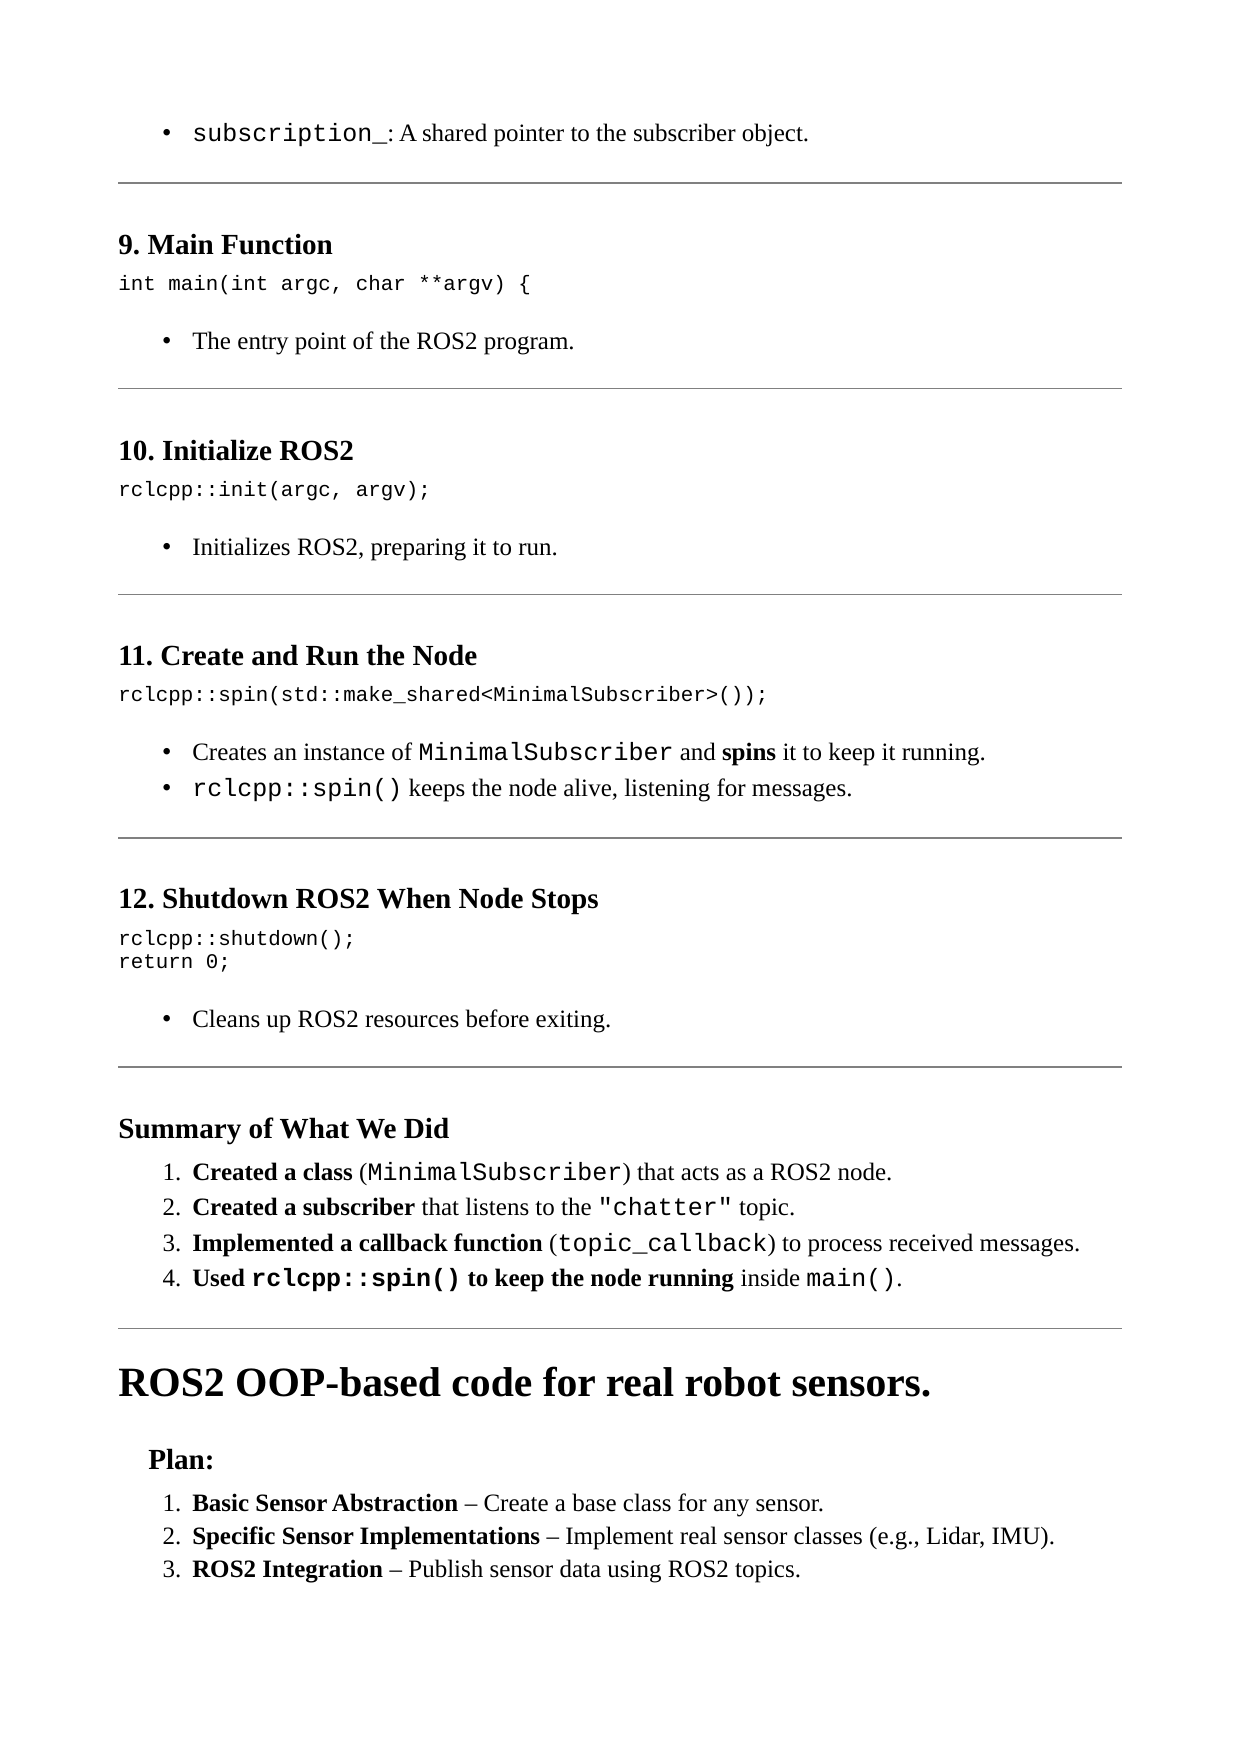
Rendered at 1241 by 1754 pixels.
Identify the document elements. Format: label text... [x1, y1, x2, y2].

list rclcpp::spin() keeps the node alive, listening for messages. [162, 773, 1122, 804]
list Implemented a callback function (topic_callback) to process received messages. [162, 1228, 1122, 1259]
subtitle 🔹 Plan: [118, 1442, 1122, 1475]
subtitle 9. Main Function [118, 227, 1122, 261]
list Created a subscriber that listens to the "chatter" topic. [162, 1192, 1122, 1223]
list Specific Sensor Implementations – Implement real sensor classes (e.g., Lidar, IMU). [162, 1521, 1122, 1549]
list subscription_: A shared pointer to the subscriber object. [162, 118, 1122, 149]
subtitle Summary of What We Did [118, 1111, 1122, 1144]
list ROS2 Integration – Publish sensor data using ROS2 topics. [162, 1554, 1122, 1583]
text int main(int argc, char **argv) { [118, 273, 1122, 297]
list Basic Sensor Abstraction – Create a base class for any sensor. [162, 1488, 1122, 1517]
subtitle 12. Shutdown ROS2 When Node Stops [118, 882, 1122, 915]
text ROS2 OOP-based code for real robot sensors. [118, 1357, 1122, 1405]
list Initializes ROS2, preparing it to run. [162, 532, 1122, 561]
subtitle 11. Create and Run the Node [118, 638, 1122, 672]
text rclcpp::spin(std::make_shared<MinimalSubscriber>()); [118, 684, 1122, 708]
list Created a class (MinimalSubscriber) that acts as a ROS2 node. [162, 1157, 1122, 1188]
text rclcpp::init(argc, argv); [118, 479, 1122, 502]
list Cleans up ROS2 resources before exiting. [162, 1004, 1122, 1033]
list Creates an instance of MinimalSubscriber and spins it to keep it running. [162, 737, 1122, 768]
subtitle 10. Initialize ROS2 [118, 433, 1122, 466]
list The entry point of the ROS2 program. [162, 326, 1122, 355]
list Used rclcpp::spin() to keep the node running inside main(). [162, 1263, 1122, 1294]
text return 0; [118, 951, 1122, 975]
text rclcpp::shutdown(); [118, 928, 1122, 951]
